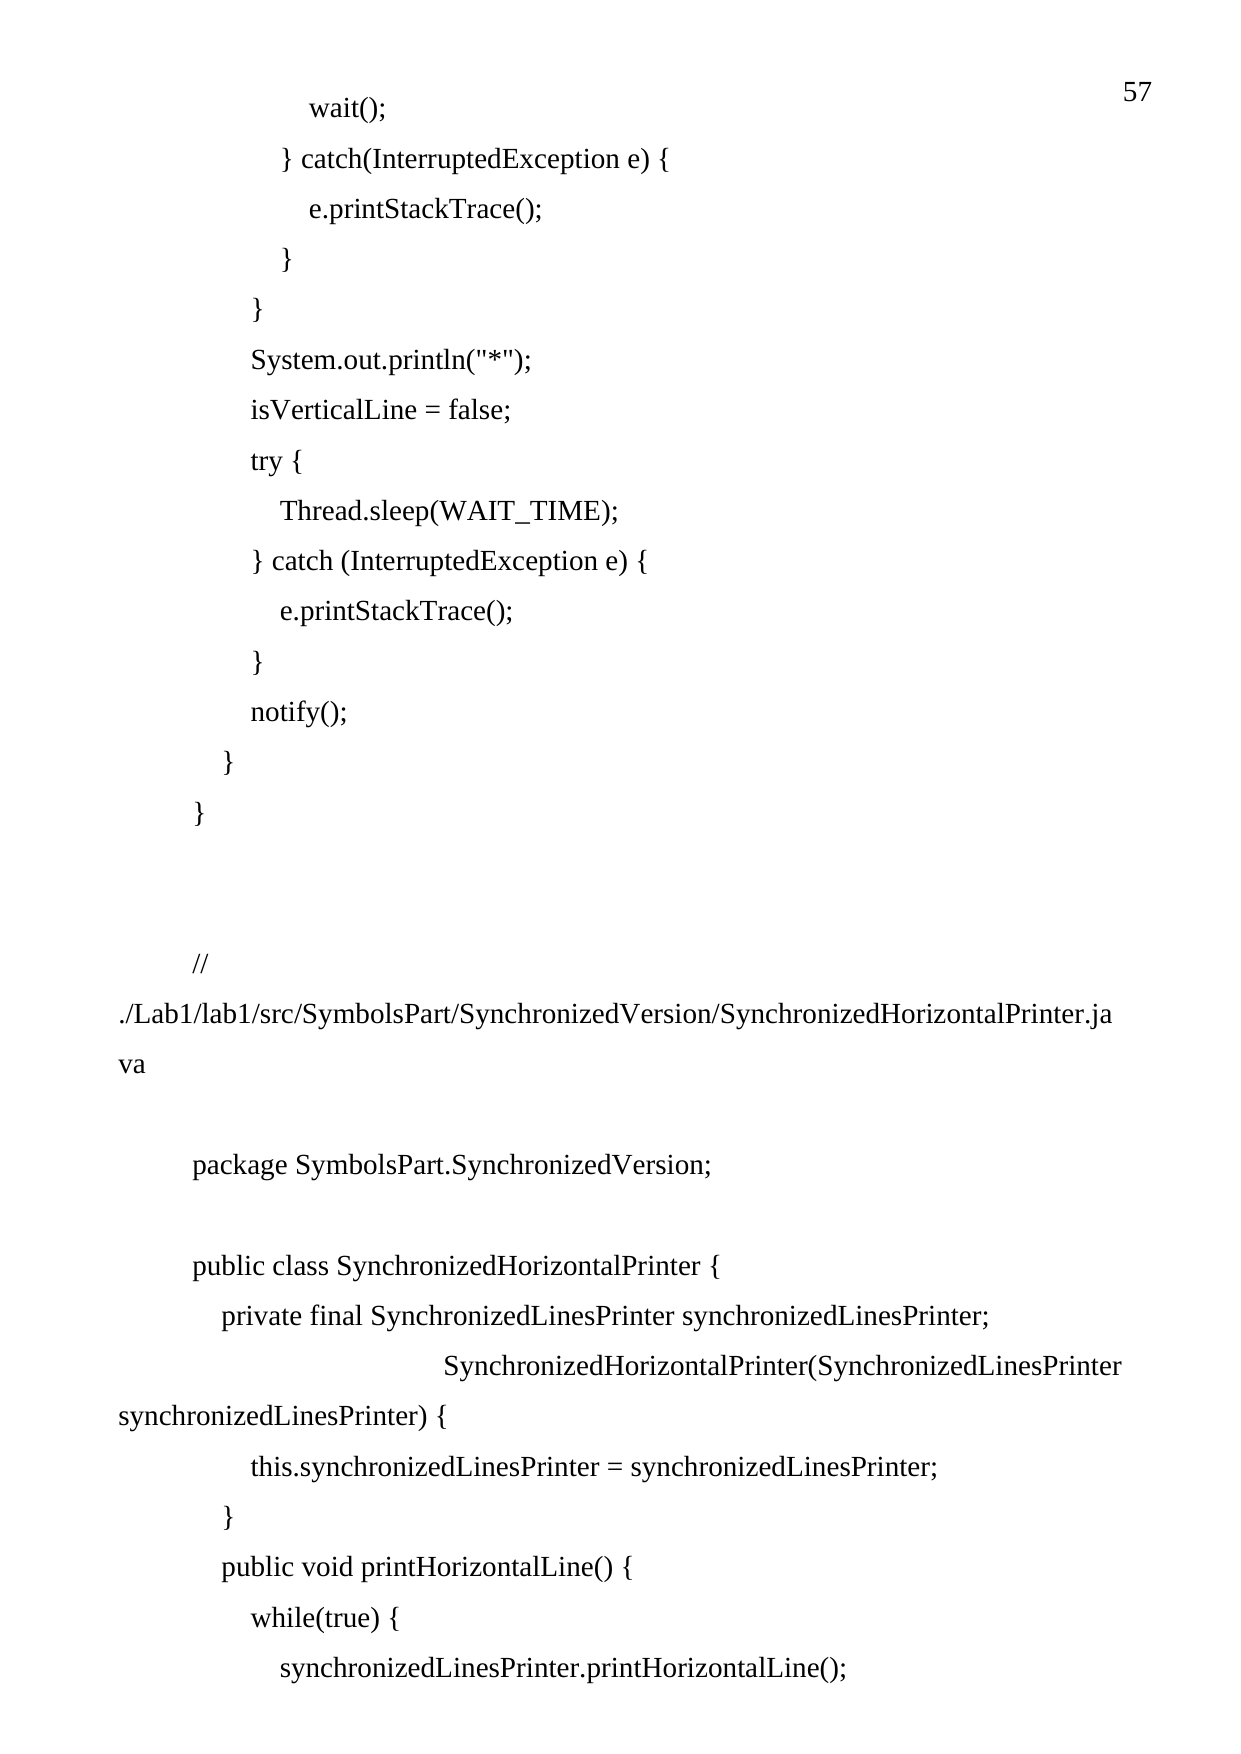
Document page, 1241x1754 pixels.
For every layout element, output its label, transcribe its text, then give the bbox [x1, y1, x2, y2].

text notify(); [118, 694, 1122, 728]
text wait(); [118, 90, 1122, 124]
text } [118, 292, 1122, 325]
text public class SynchronizedHorizontalPrinter { [118, 1248, 1122, 1281]
text public void printHorizontalLine() { [118, 1549, 1122, 1583]
text Thread.sleep(WAIT_TIME); [118, 493, 1122, 526]
text } [118, 241, 1122, 275]
text } [118, 1499, 1122, 1533]
text SynchronizedHorizontalPrinter(SynchronizedLinesPrinter synchronizedLinesPrinter) { [118, 1348, 1122, 1432]
text // ./Lab1/lab1/src/SymbolsPart/SynchronizedVersion/SynchronizedHorizontalPrinter.java [118, 946, 1122, 1080]
text e.printStackTrace(); [118, 191, 1122, 224]
text try { [118, 443, 1122, 476]
text while(true) { [118, 1600, 1122, 1633]
text private final SynchronizedLinesPrinter synchronizedLinesPrinter; [118, 1298, 1122, 1331]
text } catch(InterruptedException e) { [118, 141, 1122, 174]
text } [118, 644, 1122, 677]
text } [118, 795, 1122, 828]
text this.synchronizedLinesPrinter = synchronizedLinesPrinter; [118, 1449, 1122, 1482]
text synchronizedLinesPrinter.printHorizontalLine(); [118, 1650, 1122, 1684]
text } catch (InterruptedException e) { [118, 543, 1122, 577]
text isVerticalLine = false; [118, 392, 1122, 426]
text } [118, 744, 1122, 778]
text System.out.println("*"); [118, 342, 1122, 376]
text package SymbolsPart.SynchronizedVersion; [118, 1147, 1122, 1181]
text e.printStackTrace(); [118, 593, 1122, 627]
